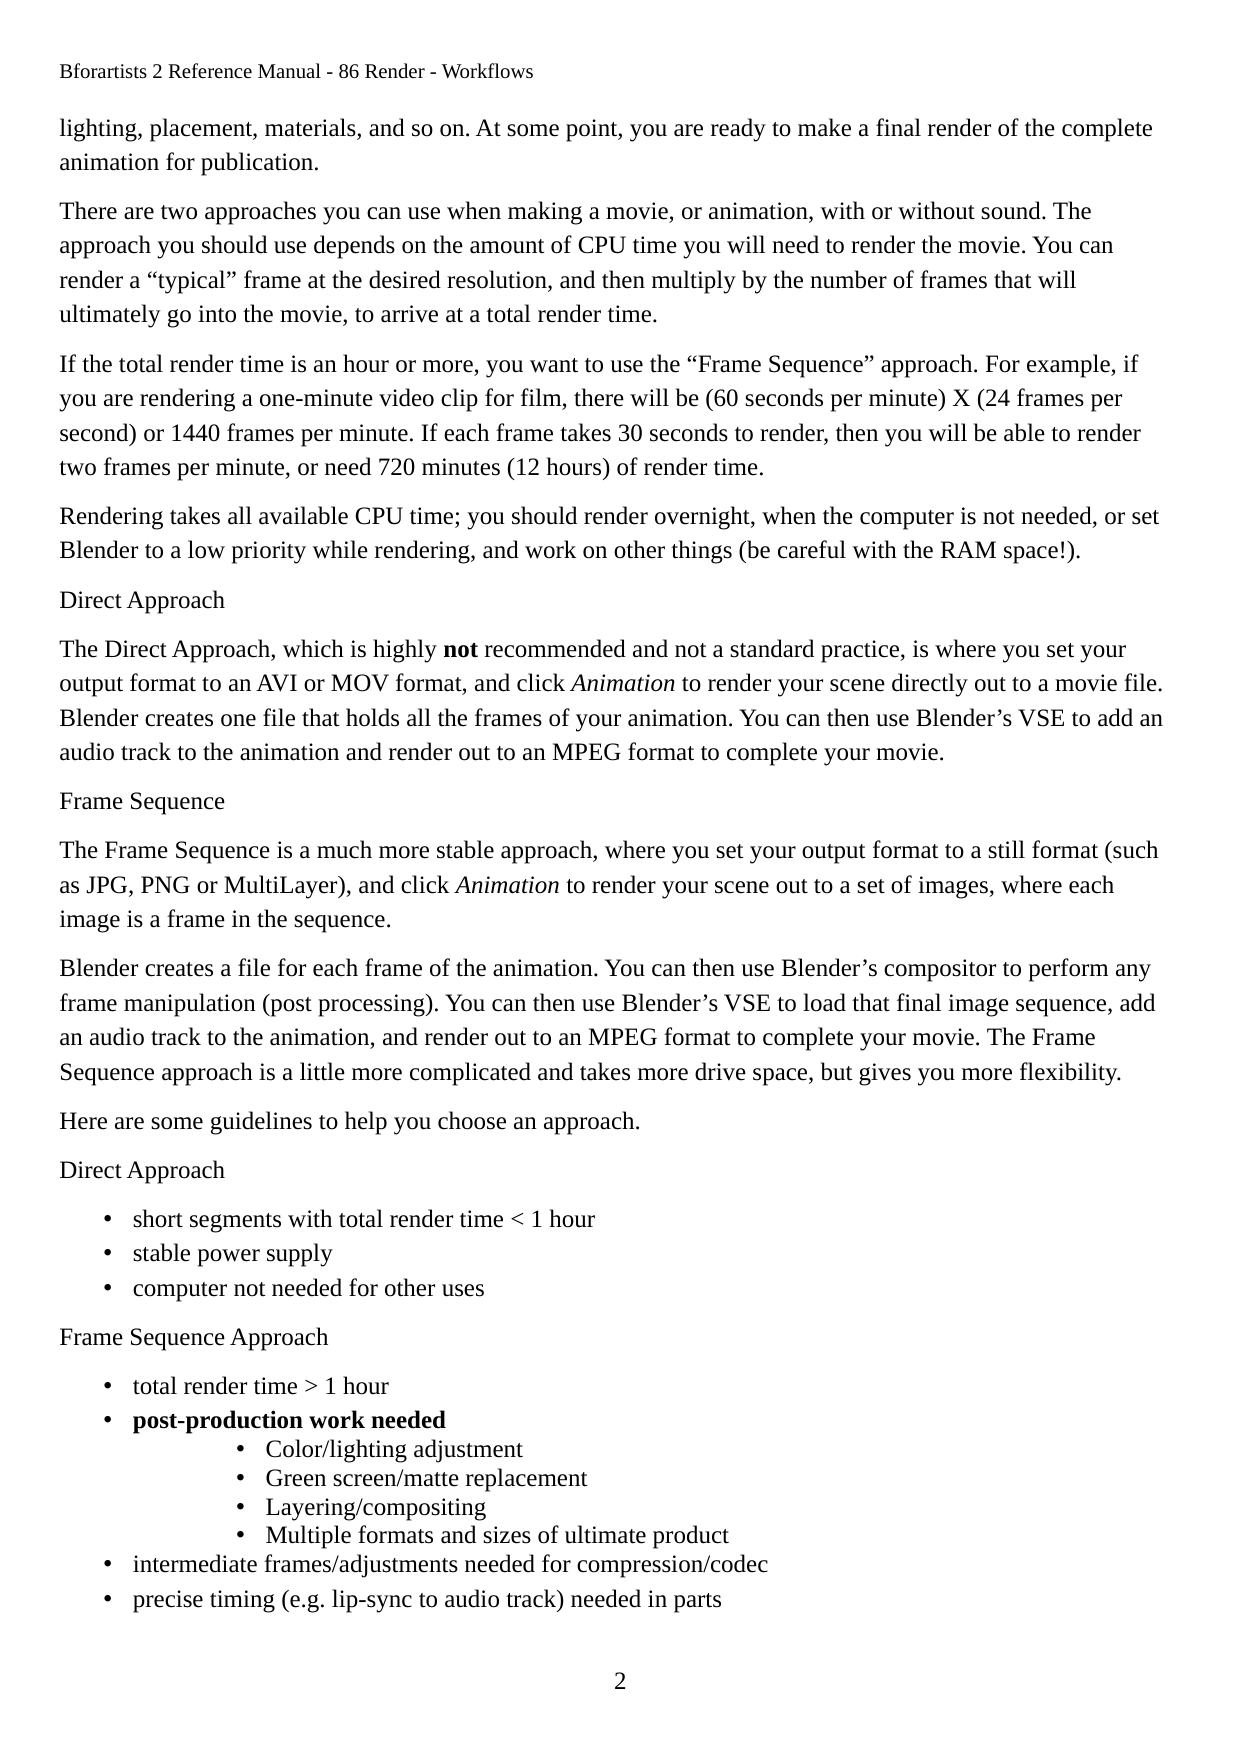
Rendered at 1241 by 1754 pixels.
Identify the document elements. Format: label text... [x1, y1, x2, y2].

list total render time > 1 hour [103, 1371, 1181, 1400]
list precise timing (e.g. lip-sync to audio track) needed in parts [103, 1584, 1181, 1612]
text Direct Approach [59, 585, 1181, 613]
list Color/lighting adjustment [236, 1434, 1181, 1463]
text Direct Approach [59, 1155, 1181, 1184]
text Blender creates a file for each frame of the animation. You can then use Blender’s compositor to perform any frame manipulation (post processing). You can then use Blender’s VSE to load that final image sequence, add an audio track to the animation, and render out to an MPEG format to complete your movie. The Frame Sequence approach is a little more complicated and takes more drive space, but gives you more flexibility. [59, 953, 1181, 1086]
text Here are some guidelines to help you choose an approach. [59, 1106, 1181, 1134]
text If the total render time is an hour or more, you want to use the “Frame Sequence” approach. For example, if you are rendering a one-minute video clip for film, there will be (60 seconds per minute) X (24 frames per second) or 1440 frames per minute. If each frame takes 30 seconds to render, then you will be able to render two frames per minute, or need 720 minutes (12 hours) of render time. [59, 349, 1181, 481]
text The Frame Sequence is a much more stable approach, where you set your output format to a still format (such as JPG, PNG or MultiLayer), and click Animation to render your scene out to a set of images, where each image is a frame in the sequence. [59, 835, 1181, 933]
list Layering/compositing [236, 1492, 1181, 1521]
text lighting, placement, materials, and so on. At some point, you are ready to make a final render of the complete animation for publication. [59, 113, 1181, 176]
list Multiple formats and sizes of ultimate product [236, 1521, 1181, 1549]
text Frame Sequence Approach [59, 1322, 1181, 1351]
list intermediate frames/adjustments needed for compression/codec [103, 1549, 1181, 1578]
list Green screen/matte replacement [236, 1463, 1181, 1492]
text There are two approaches you can use when making a movie, or animation, with or without sound. The approach you should use depends on the amount of CPU time you will need to render the movie. You can render a “typical” frame at the desired resolution, and then multiply by the number of frames that will ultimately go into the movie, to arrive at a total render time. [59, 196, 1181, 328]
text Frame Sequence [59, 786, 1181, 815]
subtitle post-production work needed [103, 1406, 1181, 1434]
text Rendering takes all available CPU time; you should render overnight, when the computer is not needed, or set Blender to a low priority while rendering, and work on other things (be careful with the RAM space!). [59, 501, 1181, 564]
list stable power supply [103, 1238, 1181, 1267]
list computer not needed for other uses [103, 1273, 1181, 1302]
text The Direct Approach, which is highly not recommended and not a standard practice, is where you set your output format to an AVI or MOV format, and click Animation to render your scene directly out to a movie file. Blender creates one file that holds all the frames of your animation. You can then use Blender’s VSE to add an audio track to the animation and render out to an MPEG format to complete your movie. [59, 634, 1181, 766]
list short segments with total render time < 1 hour [103, 1204, 1181, 1233]
